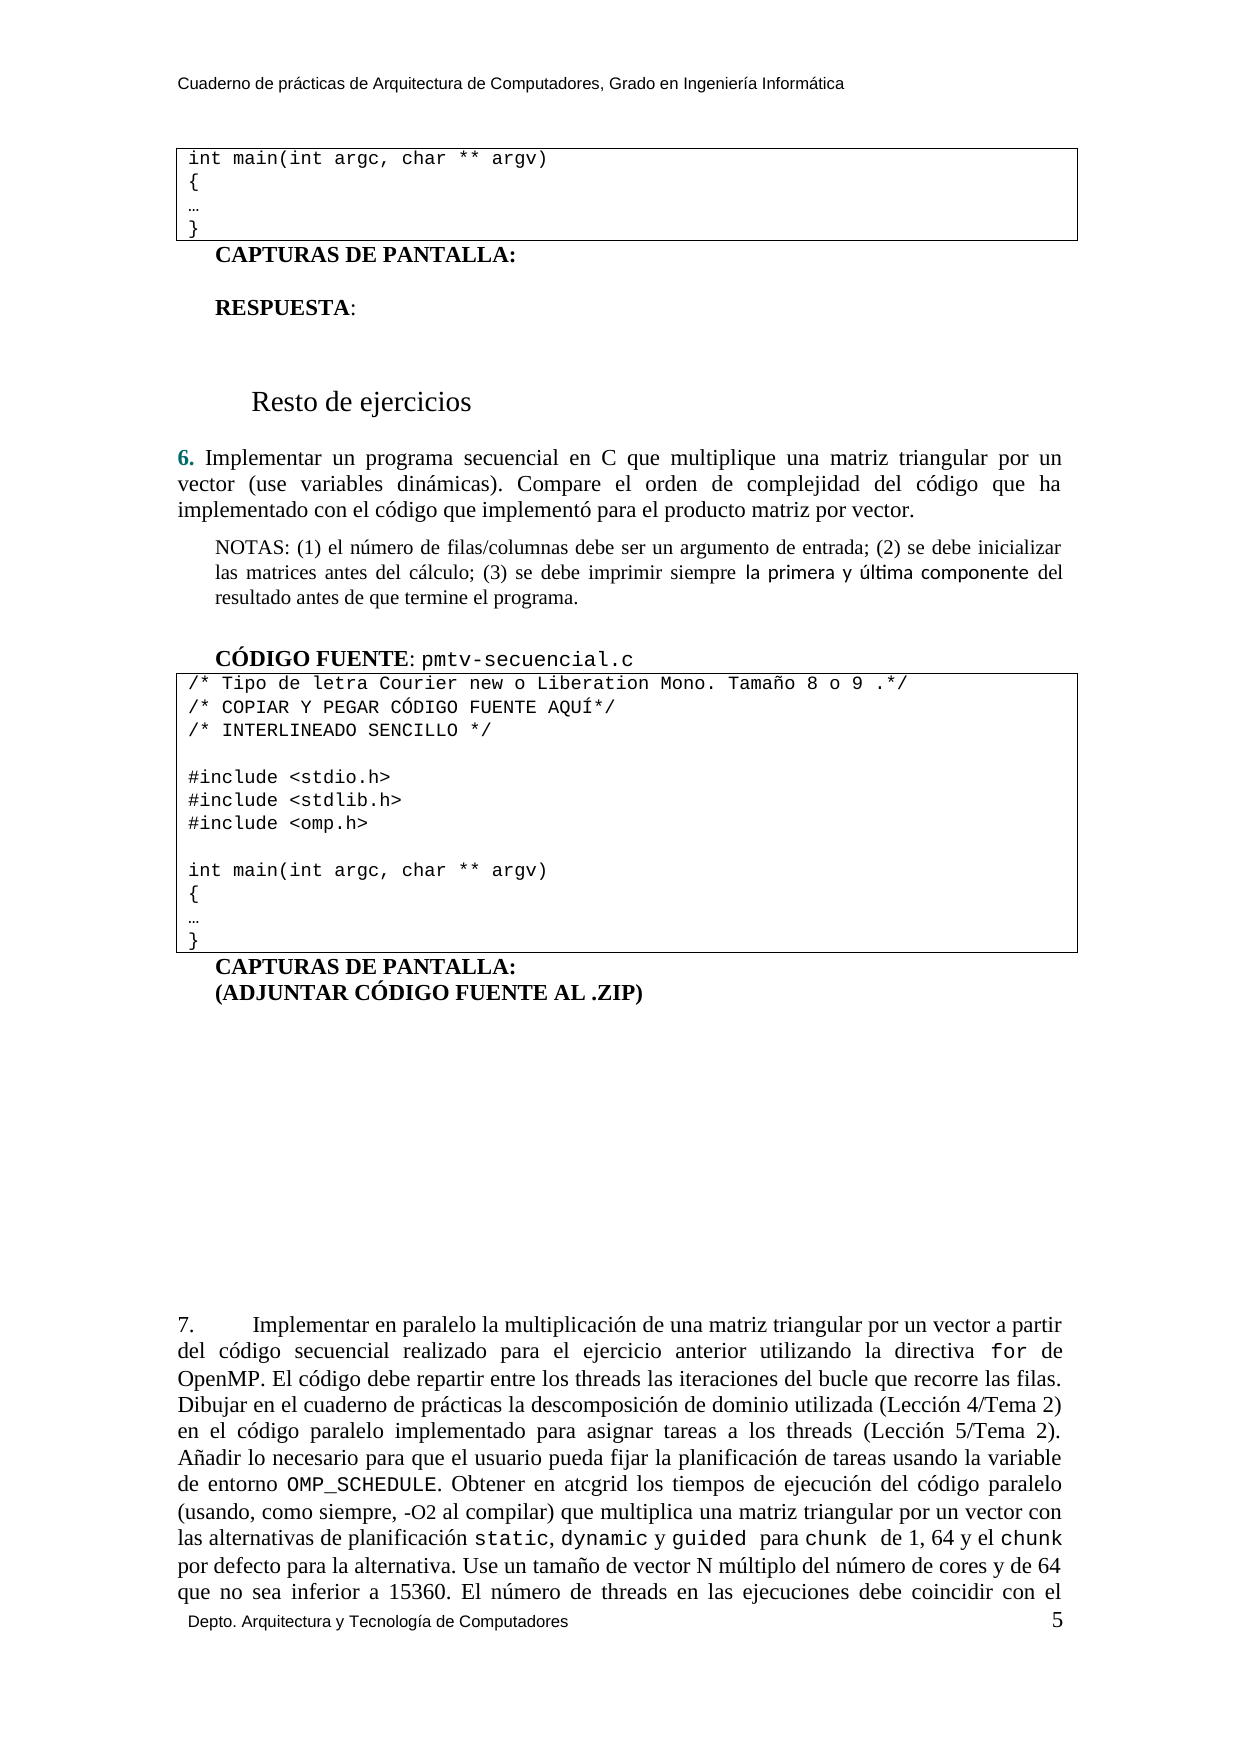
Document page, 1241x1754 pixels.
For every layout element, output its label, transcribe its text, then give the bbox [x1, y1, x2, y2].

subtitle Resto de ejercicios [215, 384, 1063, 417]
text CAPTURAS DE PANTALLA: [215, 241, 1063, 267]
table_header /* Tipo de letra Courier new o Liberation Mono. Tamaño 8 o 9 .*/ /* COPIAR Y PEGAR CÓDIGO FUENTE AQUÍ*/ /* INTERLINEADO SENCILLO */ #include <stdio.h> #include <stdlib.h> #include <omp.h> int main(int argc, char ** argv) { … } [177, 674, 1077, 952]
list NOTAS: (1) el número de filas/columnas debe ser un argumento de entrada; (2) se debe inicializar las matrices antes del cálculo; (3) se debe imprimir siempre la primera y última componente del resultado antes de que termine el programa. [215, 535, 1063, 609]
text (ADJUNTAR CÓDIGO FUENTE AL .ZIP) [215, 979, 1063, 1006]
text CÓDIGO FUENTE: pmtv-secuencial.c [215, 645, 1063, 673]
text RESPUESTA: [215, 294, 1063, 320]
table_header int main(int argc, char ** argv) { … } [177, 149, 1077, 240]
list 6. Implementar un programa secuencial en C que multiplique una matriz triangular por un vector (use variables dinámicas). Compare el orden de complejidad del código que ha implementado con el código que implementó para el producto matriz por vector. [177, 444, 1063, 523]
text CAPTURAS DE PANTALLA: [215, 953, 1063, 979]
list Implementar en paralelo la multiplicación de una matriz triangular por un vector a partir del código secuencial realizado para el ejercicio anterior utilizando la directiva for de OpenMP. El código debe repartir entre los threads las iteraciones del bucle que recorre las filas. Dibujar en el cuaderno de prácticas la descomposición de dominio utilizada (Lección 4/Tema 2) en el código paralelo implementado para asignar tareas a los threads (Lección 5/Tema 2). Añadir lo necesario para que el usuario pueda fijar la planificación de tareas usando la variable de entorno OMP_SCHEDULE. Obtener en atcgrid los tiempos de ejecución del código paralelo (usando, como siempre, -O2 al compilar) que multiplica una matriz triangular por un vector con las alternativas de planificación static, dynamic y guided para chunk de 1, 64 y el chunk por defecto para la alternativa. Use un tamaño de vector N múltiplo del número de cores y de 64 que no sea inferior a 15360. El número de threads en las ejecuciones debe coincidir con el [177, 1311, 1063, 1604]
